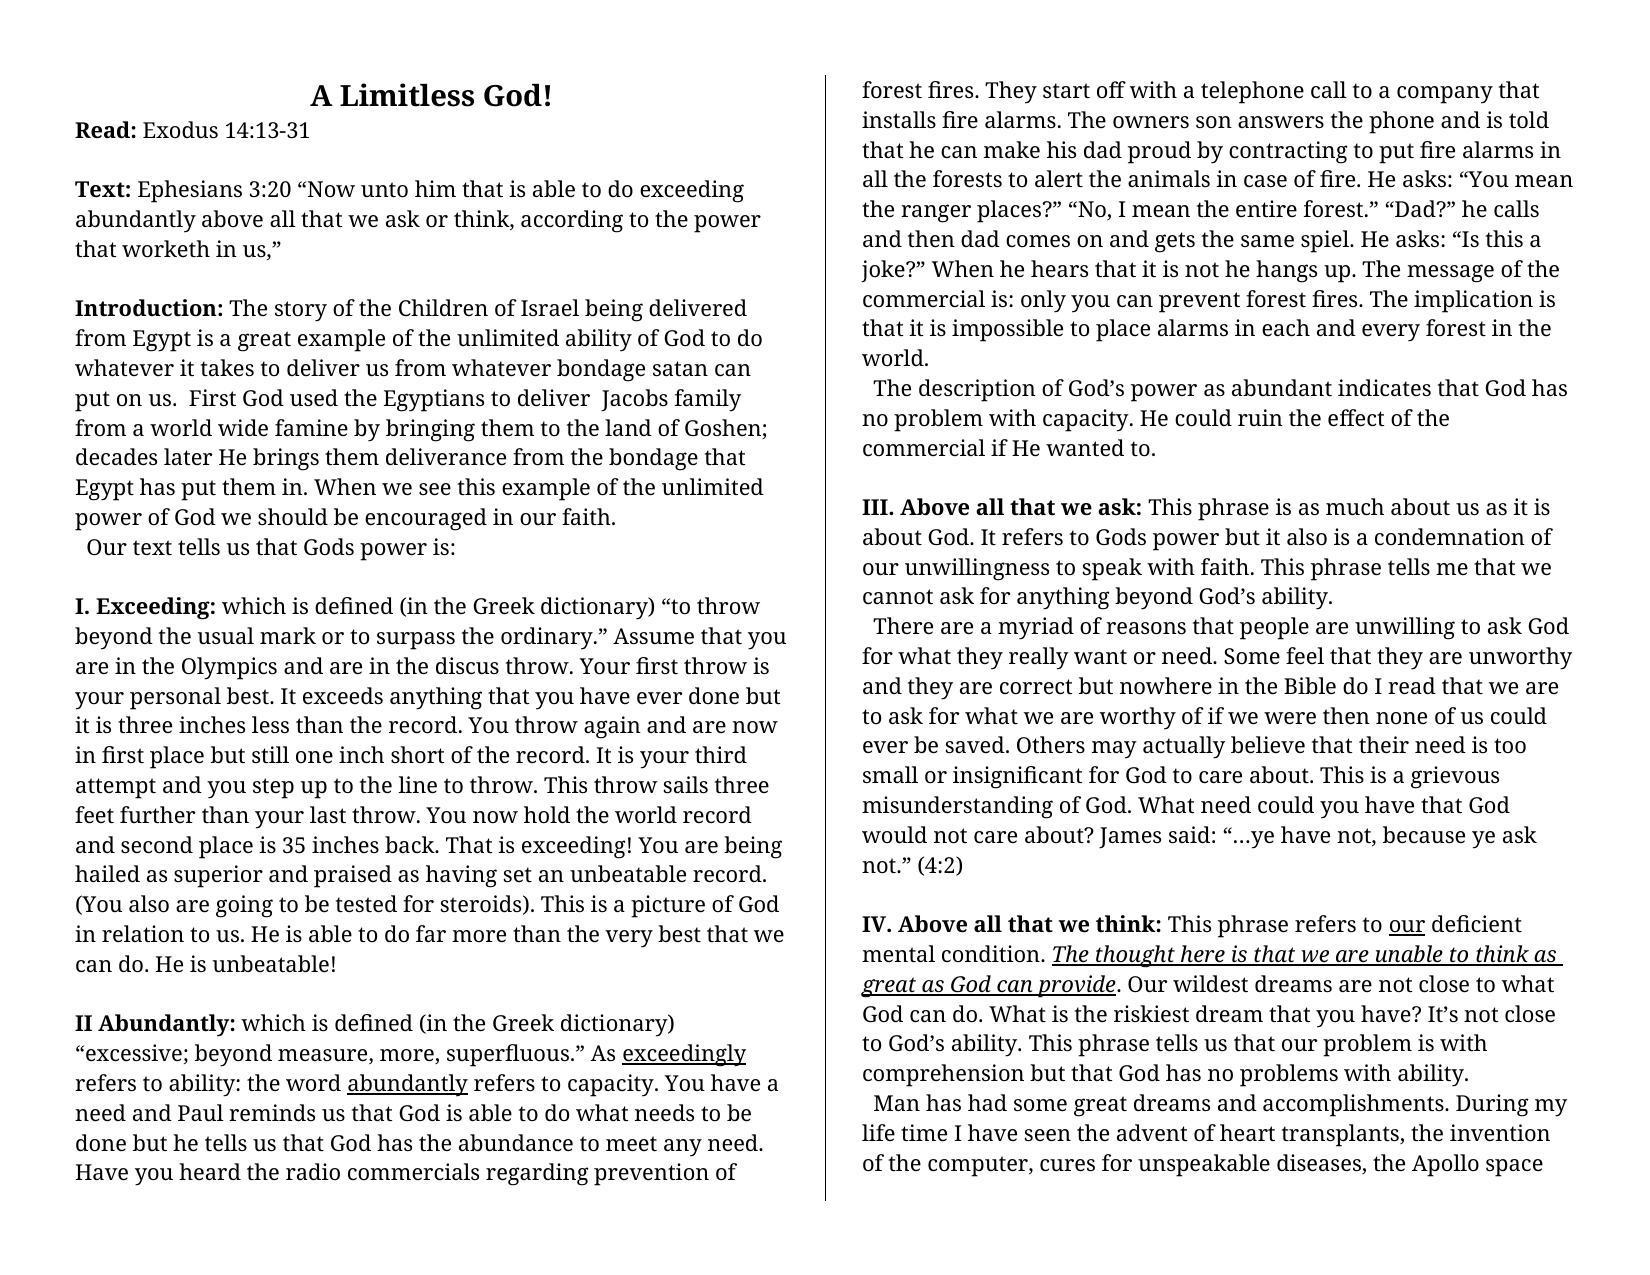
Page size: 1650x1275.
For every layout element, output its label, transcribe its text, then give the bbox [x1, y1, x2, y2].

text The description of God’s power as abundant indicates that God has no problem with capacity. He could ruin the effect of the commercial if He wanted to. [862, 373, 1575, 462]
text III. Above all that we ask: This phrase is as much about us as it is about God. It refers to Gods power but it also is a condemnation of our unwillingness to speak with faith. This phrase tells me that we cannot ask for anything beyond God’s ability. [862, 492, 1575, 611]
text Our text tells us that Gods power is: [75, 532, 788, 562]
text There are a myriad of reasons that people are unwilling to ask God for what they really want or need. Some feel that they are unworthy and they are correct but nowhere in the Bible do I read that we are to ask for what we are worthy of if we were then none of us could ever be saved. Others may actually believe that their need is too small or insignificant for God to care about. This is a grievous misunderstanding of God. What need could you have that God would not care about? James said: “…ye have not, because ye ask not.” (4:2) [862, 611, 1575, 879]
text A Limitless God! [75, 75, 788, 115]
text II Abundantly: which is defined (in the Greek dictionary) “excessive; beyond measure, more, superfluous.” As exceedingly refers to ability: the word abundantly refers to capacity. You have a need and Paul reminds us that God is able to do what needs to be done but he tells us that God has the abundance to meet any need. Have you heard the radio commercials regarding prevention of [75, 1008, 788, 1187]
text forest fires. They start off with a telephone call to a company that installs fire alarms. The owners son answers the phone and is told that he can make his dad proud by contracting to put fire alarms in all the forests to alert the animals in case of fire. He asks: “You mean the ranger places?” “No, I mean the entire forest.” “Dad?” he calls and then dad comes on and gets the same spiel. He asks: “Is this a joke?” When he hears that it is not he hangs up. The message of the commercial is: only you can prevent forest fires. The implication is that it is impossible to place alarms in each and every forest in the world. [862, 75, 1575, 373]
text Introduction: The story of the Children of Israel being delivered from Egypt is a great example of the unlimited ability of God to do whatever it takes to deliver us from whatever bondage satan can put on us. First God used the Egyptians to deliver Jacobs family from a world wide famine by bringing them to the land of Goshen; decades later He brings them deliverance from the bondage that Egypt has put them in. When we see this example of the unlimited power of God we should be encouraged in our faith. [75, 293, 788, 532]
text Text: Ephesians 3:20 “Now unto him that is able to do exceeding abundantly above all that we ask or think, according to the power that worketh in us,” [75, 174, 788, 264]
text IV. Above all that we think: This phrase refers to our deficient mental condition. The thought here is that we are unable to think as great as God can provide. Our wildest dreams are not close to what God can do. What is the riskiest dream that you have? It’s not close to God’s ability. This phrase tells us that our problem is with comprehension but that God has no problems with ability. [862, 909, 1575, 1088]
text Read: Exodus 14:13-31 [75, 115, 788, 144]
text Man has had some great dreams and accomplishments. During my life time I have seen the advent of heart transplants, the invention of the computer, cures for unspeakable diseases, the Apollo space [862, 1088, 1575, 1177]
text I. Exceeding: which is defined (in the Greek dictionary) “to throw beyond the usual mark or to surpass the ordinary.” Assume that you are in the Olympics and are in the discus throw. Your first throw is your personal best. It exceeds anything that you have ever done but it is three inches less than the record. You throw again and are now in first place but still one inch short of the record. It is your third attempt and you step up to the line to throw. This throw sails three feet further than your last throw. You now hold the world record and second place is 35 inches back. That is exceeding! You are being hailed as superior and praised as having set an unbeatable record. (You also are going to be tested for steroids). This is a picture of God in relation to us. He is able to do far more than the very best that we can do. He is unbeatable! [75, 591, 788, 979]
